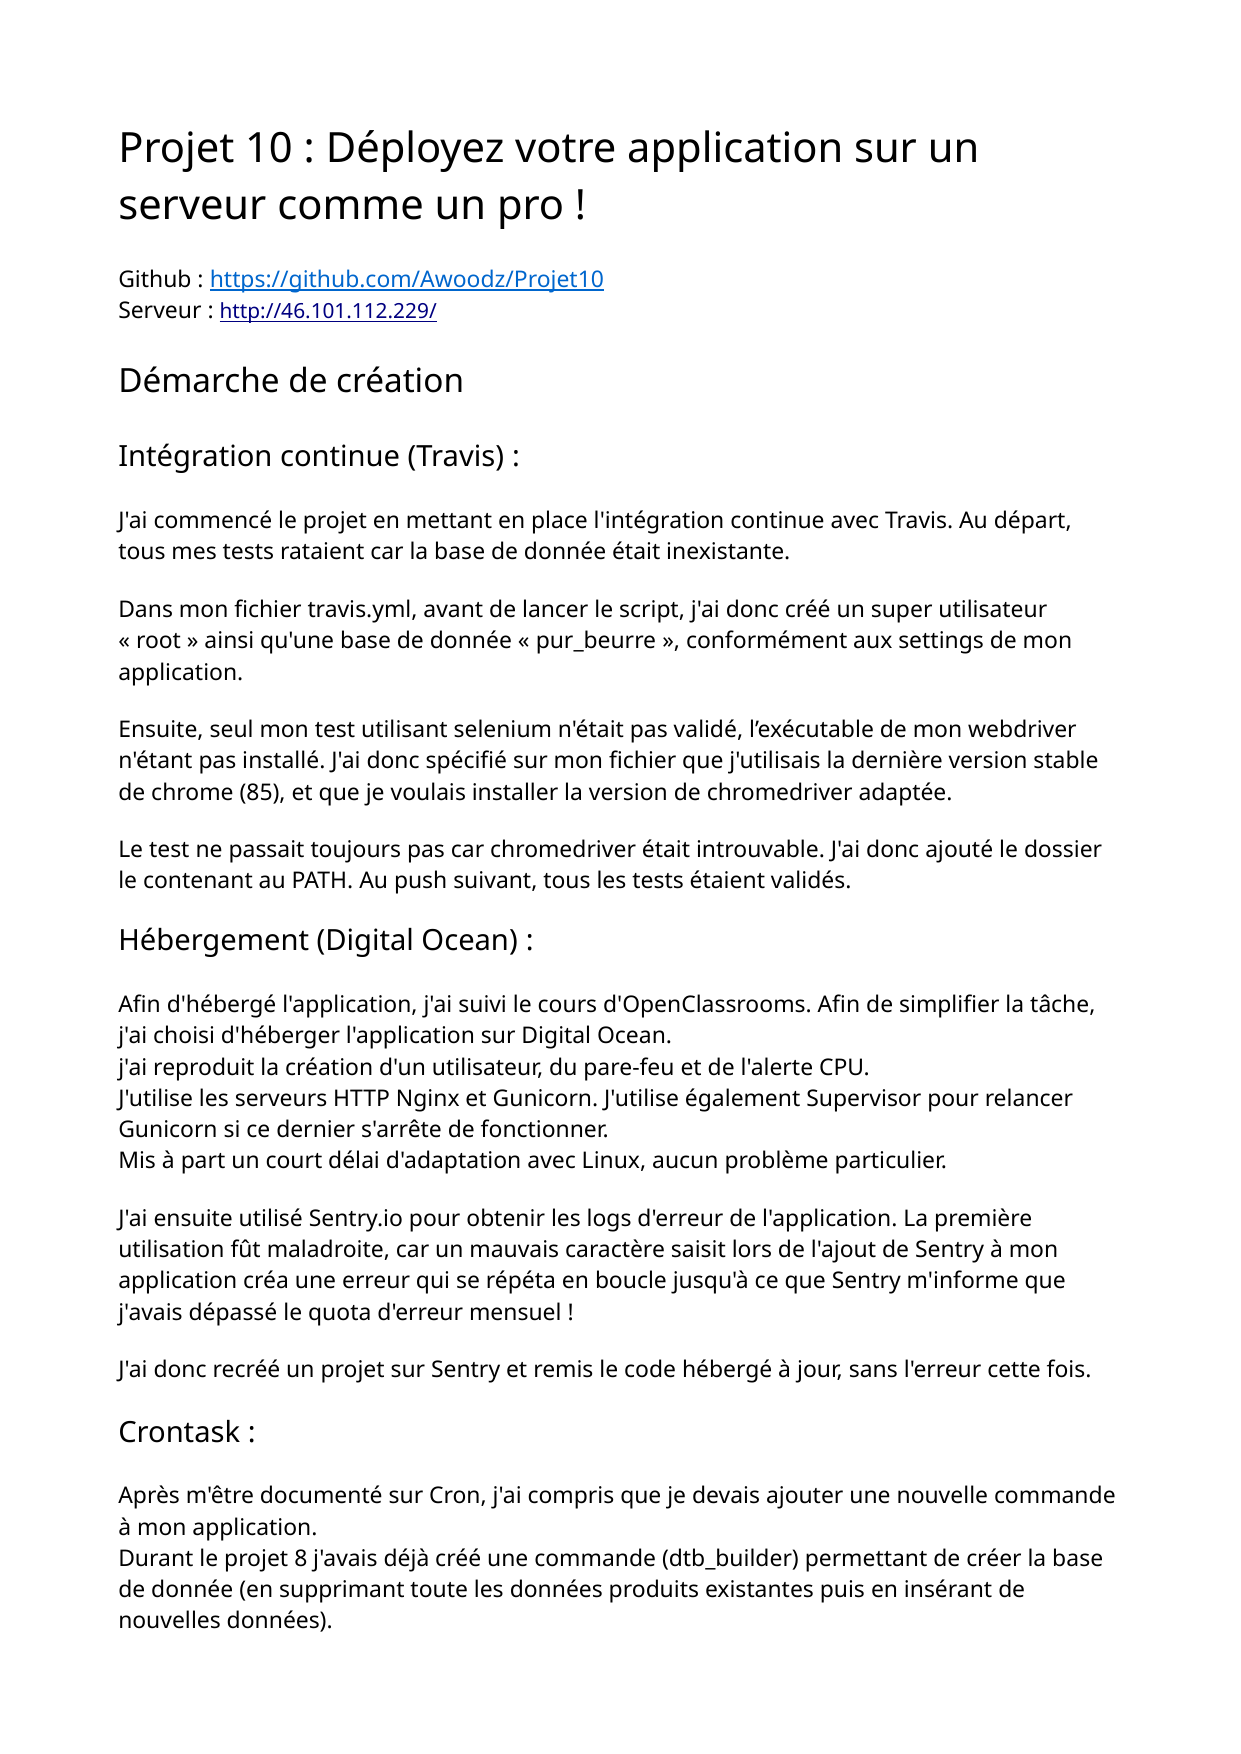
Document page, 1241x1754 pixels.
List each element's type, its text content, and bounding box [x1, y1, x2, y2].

text Durant le projet 8 j'avais déjà créé une commande (dtb_builder) permettant de créer la base de donnée (en supprimant toute les données produits existantes puis en insérant de nouvelles données). [118, 1542, 1122, 1636]
text J'ai commencé le projet en mettant en place l'intégration continue avec Travis. Au départ, tous mes tests rataient car la base de donnée était inexistante. [118, 504, 1122, 567]
text Github : https://github.com/Awoodz/Projet10 [118, 263, 1122, 294]
text J'ai ensuite utilisé Sentry.io pour obtenir les logs d'erreur de l'application. La première utilisation fût maladroite, car un mauvais caractère saisit lors de l'ajout de Sentry à mon application créa une erreur qui se répéta en boucle jusqu'à ce que Sentry m'informe que j'avais dépassé le quota d'erreur mensuel ! [118, 1202, 1122, 1327]
text J'ai donc recréé un projet sur Sentry et remis le code hébergé à jour, sans l'erreur cette fois. [118, 1353, 1122, 1384]
text Intégration continue (Travis) : [118, 436, 1122, 475]
text Démarche de création [118, 357, 1122, 402]
text Ensuite, seul mon test utilisant selenium n'était pas validé, l’exécutable de mon webdriver n'étant pas installé. J'ai donc spécifié sur mon fichier que j'utilisais la dernière version stable de chrome (85), et que je voulais installer la version de chromedriver adaptée. [118, 713, 1122, 807]
text Projet 10 : Déployez votre application sur un serveur comme un pro ! [118, 118, 1122, 232]
text Hébergement (Digital Ocean) : [118, 920, 1122, 959]
text Crontask : [118, 1411, 1122, 1451]
text Le test ne passait toujours pas car chromedriver était introuvable. J'ai donc ajouté le dossier le contenant au PATH. Au push suivant, tous les tests étaient validés. [118, 833, 1122, 896]
text Serveur : http://46.101.112.229/ [118, 294, 1122, 325]
text J'utilise les serveurs HTTP Nginx et Gunicorn. J'utilise également Supervisor pour relancer Gunicorn si ce dernier s'arrête de fonctionner. [118, 1082, 1122, 1144]
text Mis à part un court délai d'adaptation avec Linux, aucun problème particulier. [118, 1144, 1122, 1176]
text j'ai reproduit la création d'un utilisateur, du pare-feu et de l'alerte CPU. [118, 1051, 1122, 1082]
text Après m'être documenté sur Cron, j'ai compris que je devais ajouter une nouvelle commande à mon application. [118, 1479, 1122, 1542]
text Afin d'hébergé l'application, j'ai suivi le cours d'OpenClassrooms. Afin de simplifier la tâche, j'ai choisi d'héberger l'application sur Digital Ocean. [118, 988, 1122, 1051]
text Dans mon fichier travis.yml, avant de lancer le script, j'ai donc créé un super utilisateur « root » ainsi qu'une base de donnée « pur_beurre », conformément aux settings de mon application. [118, 593, 1122, 687]
